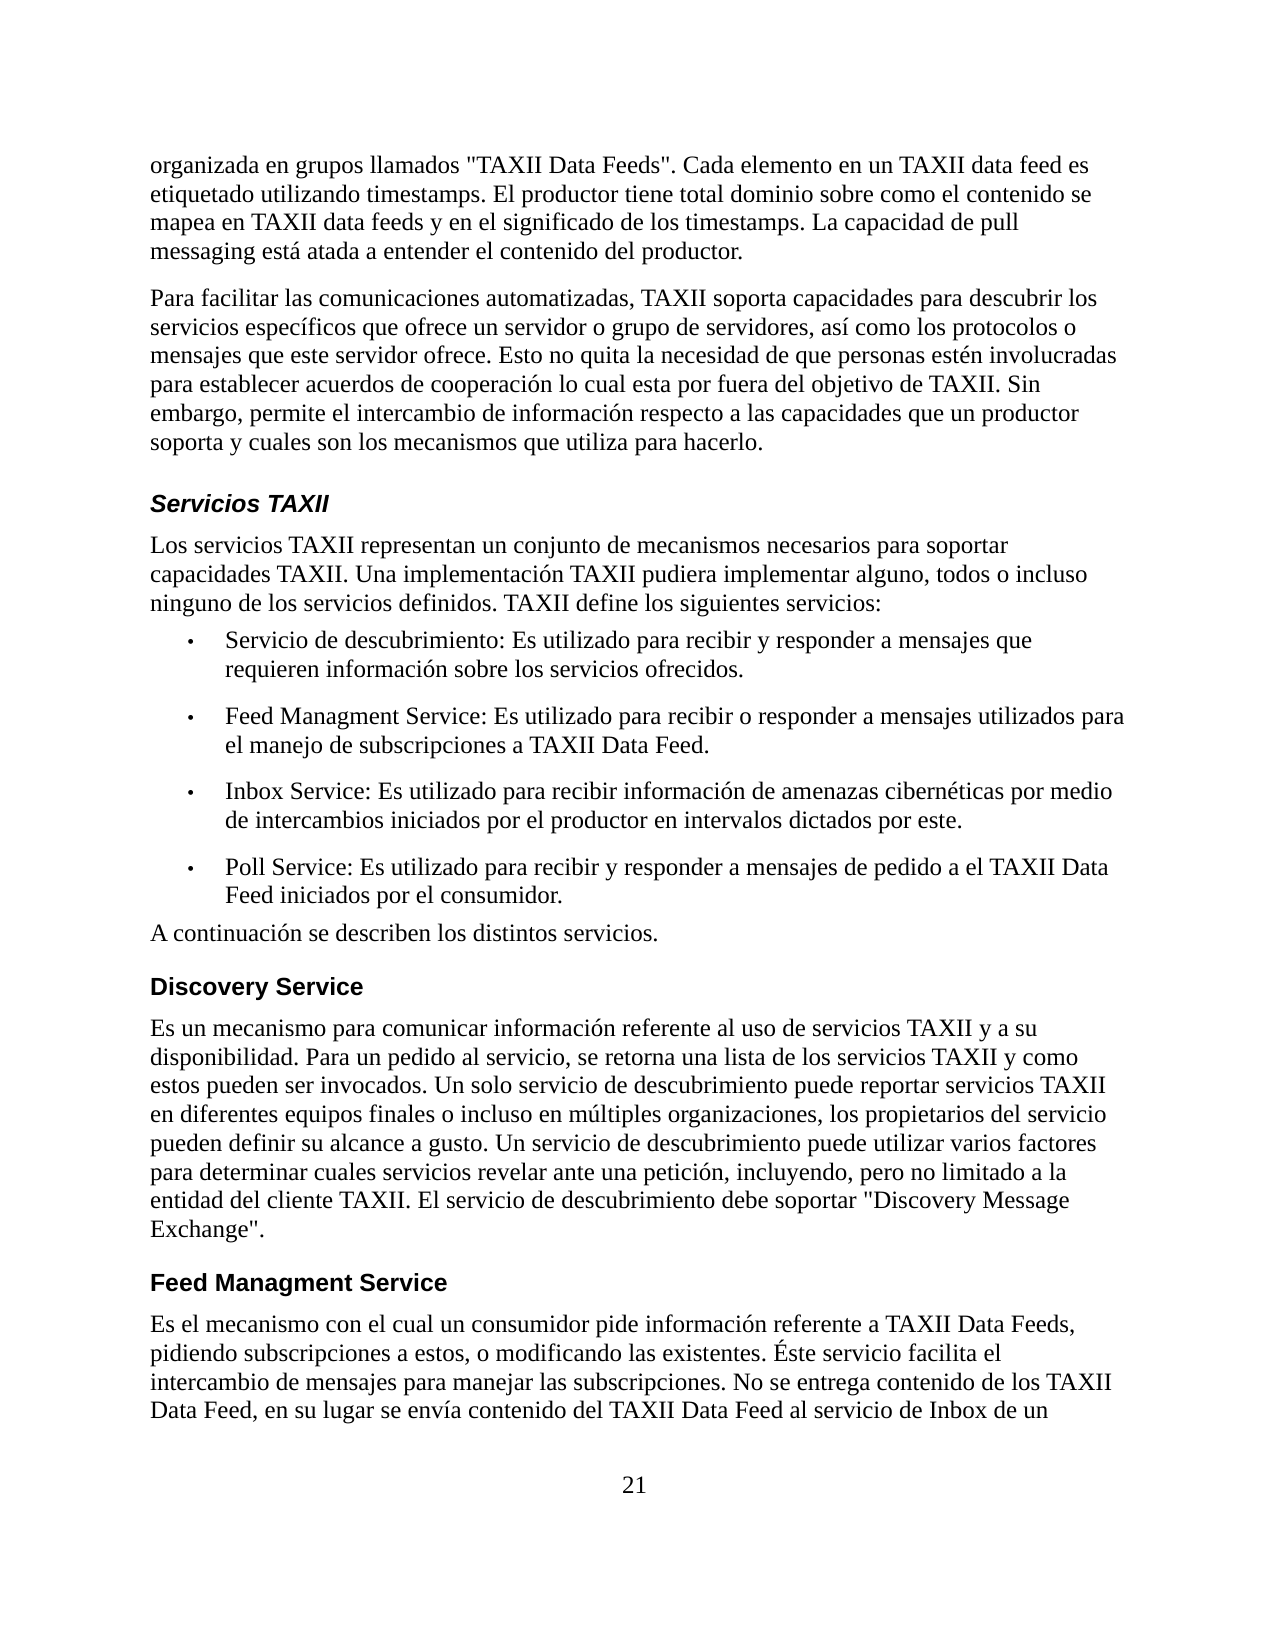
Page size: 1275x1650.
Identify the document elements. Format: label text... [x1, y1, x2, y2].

text A continuación se describen los distintos servicios. [150, 918, 1125, 947]
text Los servicios TAXII representan un conjunto de mecanismos necesarios para soportar capacidades TAXII. Una implementación TAXII pudiera implementar alguno, todos o incluso ninguno de los servicios definidos. TAXII define los siguientes servicios: [150, 530, 1125, 617]
text organizada en grupos llamados "TAXII Data Feeds". Cada elemento en un TAXII data feed es etiquetado utilizando timestamps. El productor tiene total dominio sobre como el contenido se mapea en TAXII data feeds y en el significado de los timestamps. La capacidad de pull messaging está atada a entender el contenido del productor. [150, 150, 1125, 265]
subtitle Discovery Service [150, 972, 1125, 1001]
subtitle Servicios TAXII [150, 489, 1125, 518]
text Para facilitar las comunicaciones automatizadas, TAXII soporta capacidades para descubrir los servicios específicos que ofrece un servidor o grupo de servidores, así como los protocolos o mensajes que este servidor ofrece. Esto no quita la necesidad de que personas estén involucradas para establecer acuerdos de cooperación lo cual esta por fuera del objetivo de TAXII. Sin embargo, permite el intercambio de información respecto a las capacidades que un productor soporta y cuales son los mecanismos que utiliza para hacerlo. [150, 283, 1125, 455]
subtitle Feed Managment Service [150, 1268, 1125, 1297]
text Es el mecanismo con el cual un consumidor pide información referente a TAXII Data Feeds, pidiendo subscripciones a estos, o modificando las existentes. Éste servicio facilita el intercambio de mensajes para manejar las subscripciones. No se entrega contenido de los TAXII Data Feed, en su lugar se envía contenido del TAXII Data Feed al servicio de Inbox de un [150, 1309, 1125, 1424]
list Inbox Service: Es utilizado para recibir información de amenazas cibernéticas por medio de intercambios iniciados por el productor en intervalos dictados por este. [187, 776, 1125, 834]
list Poll Service: Es utilizado para recibir y responder a mensajes de pedido a el TAXII Data Feed iniciados por el consumidor. [187, 852, 1125, 909]
list Servicio de descubrimiento: Es utilizado para recibir y responder a mensajes que requieren información sobre los servicios ofrecidos. [187, 626, 1125, 683]
text Es un mecanismo para comunicar información referente al uso de servicios TAXII y a su disponibilidad. Para un pedido al servicio, se retorna una lista de los servicios TAXII y como estos pueden ser invocados. Un solo servicio de descubrimiento puede reportar servicios TAXII en diferentes equipos finales o incluso en múltiples organizaciones, los propietarios del servicio pueden definir su alcance a gusto. Un servicio de descubrimiento puede utilizar varios factores para determinar cuales servicios revelar ante una petición, incluyendo, pero no limitado a la entidad del cliente TAXII. El servicio de descubrimiento debe soportar "Discovery Message Exchange". [150, 1013, 1125, 1243]
list Feed Managment Service: Es utilizado para recibir o responder a mensajes utilizados para el manejo de subscripciones a TAXII Data Feed. [187, 701, 1125, 758]
